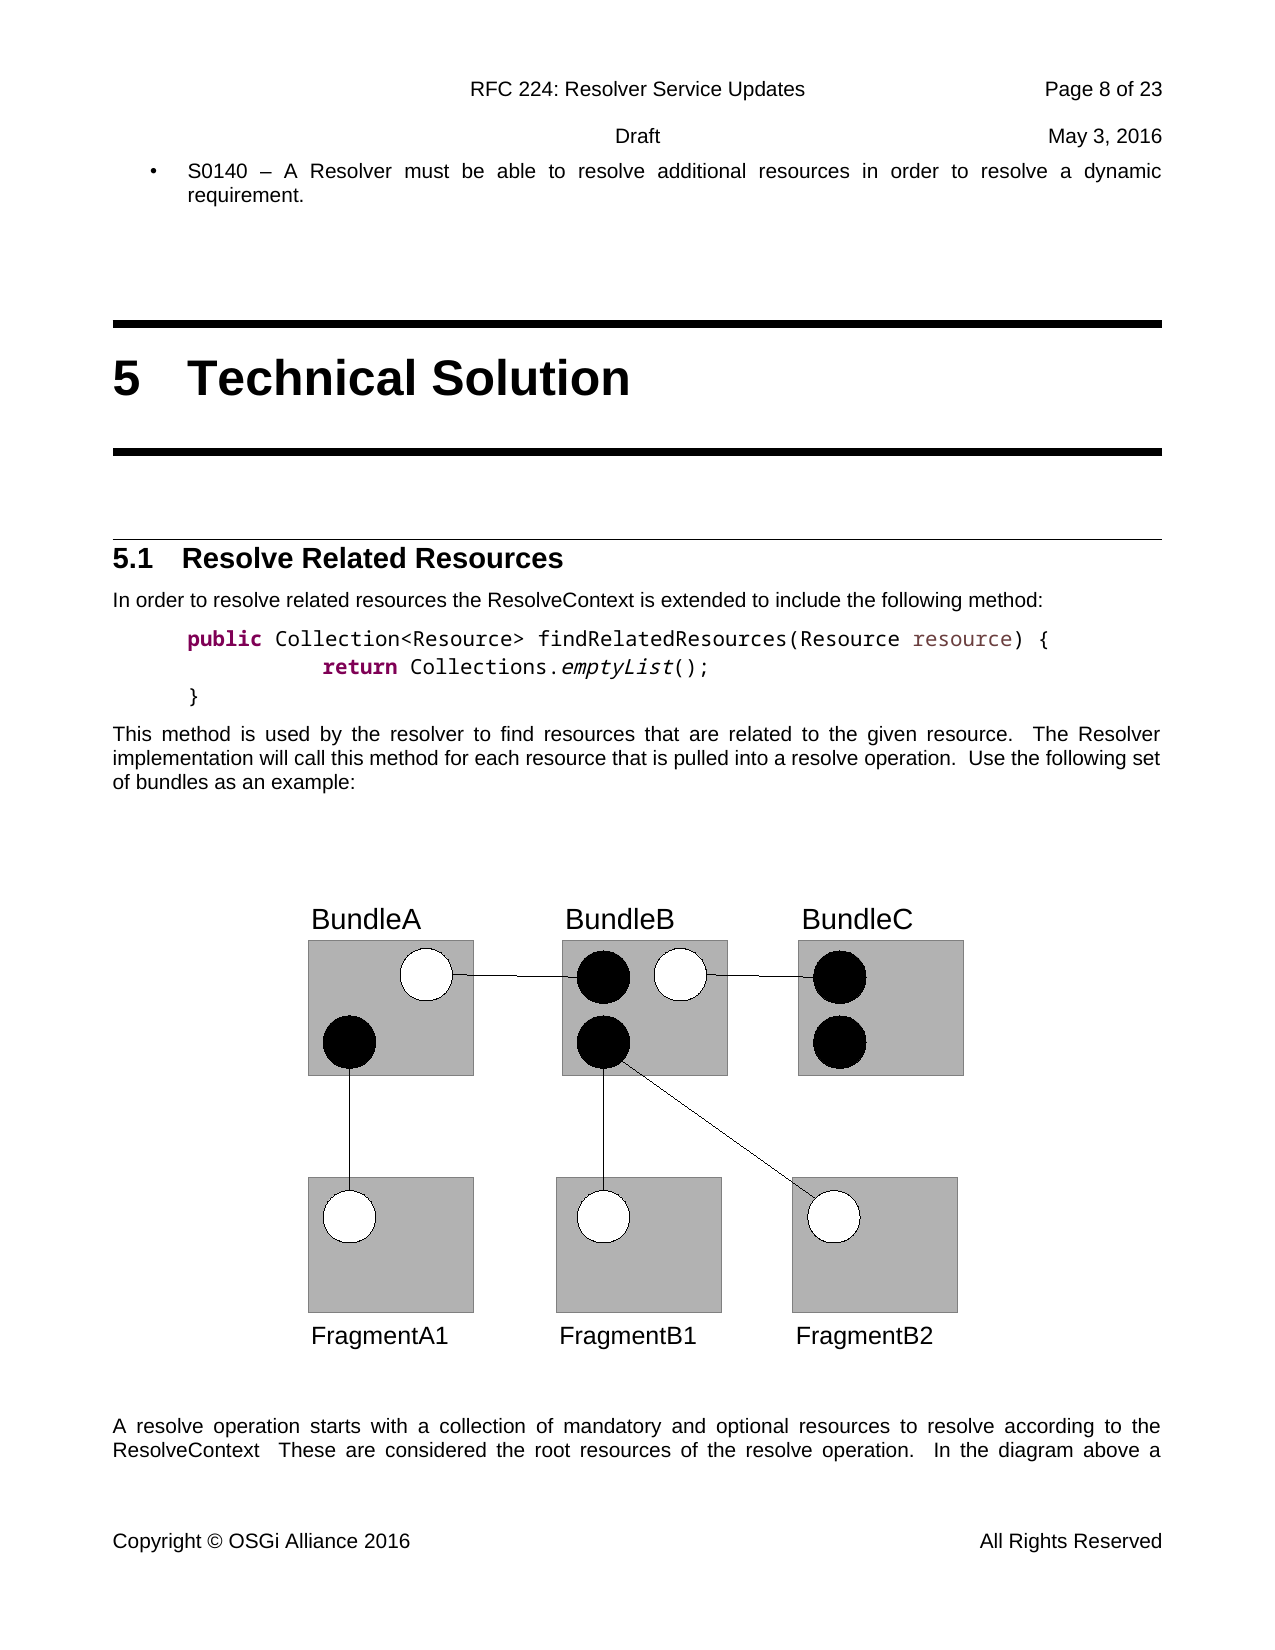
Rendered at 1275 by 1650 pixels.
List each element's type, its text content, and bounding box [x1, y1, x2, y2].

subtitle Technical Solution [112, 321, 1162, 456]
list S0140 – A Resolver must be able to resolve additional resources in order to resolve a dynamic requirement. [150, 159, 1162, 207]
text return Collections.emptyList(); [187, 652, 1162, 681]
text A resolve operation starts with a collection of mandatory and optional resources to resolve according to the ResolveContext These are considered the root resources of the resolve operation. In the diagram above a [112, 1414, 1162, 1462]
text } [187, 681, 1162, 709]
text This method is used by the resolver to find resources that are related to the given resource. The Resolver implementation will call this method for each resource that is pulled into a resolve operation. Use the following set of bundles as an example: [112, 722, 1162, 794]
text In order to resolve related resources the ResolveContext is extended to include the following method: [112, 588, 1162, 612]
subtitle Resolve Related Resources [112, 540, 1162, 575]
text public Collection<Resource> findRelatedResources(Resource resource) { [187, 624, 1162, 652]
